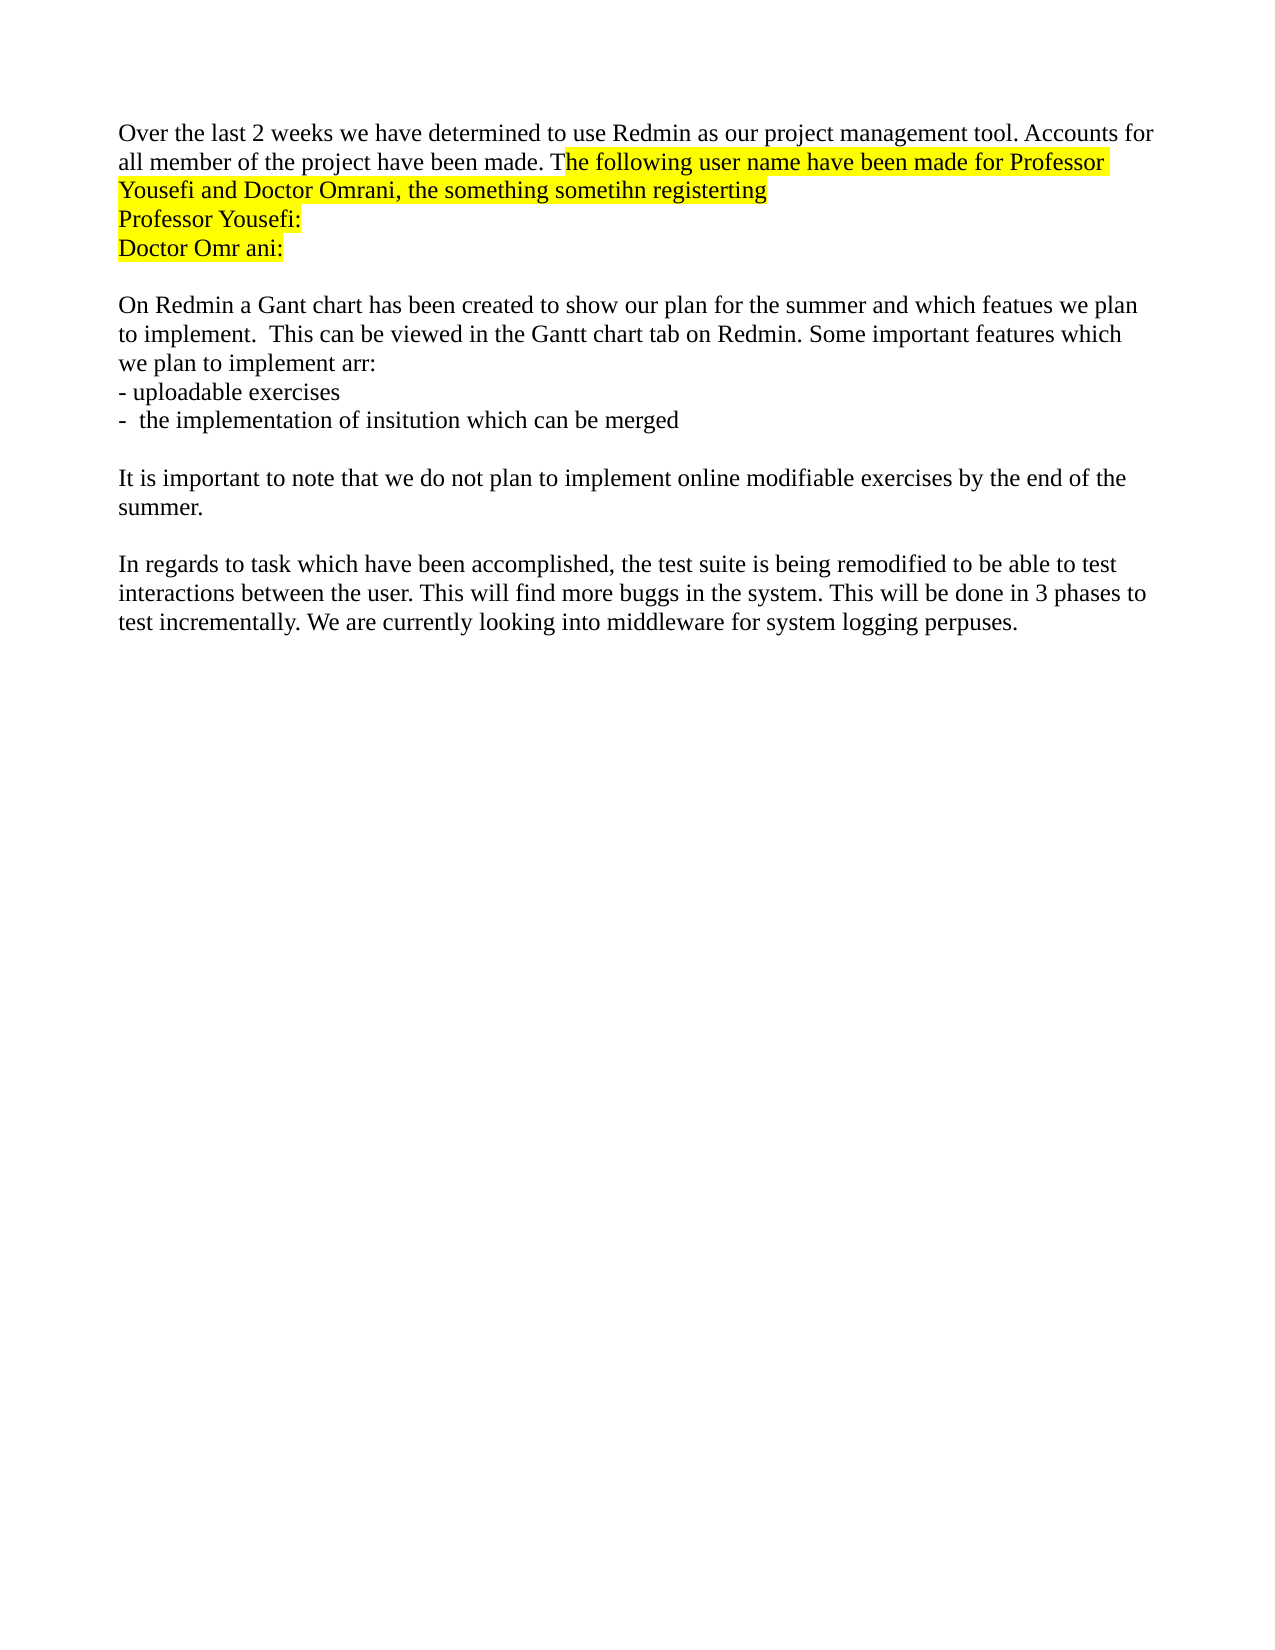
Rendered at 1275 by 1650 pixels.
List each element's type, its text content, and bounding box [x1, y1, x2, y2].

text - the implementation of insitution which can be merged [118, 406, 1157, 434]
text On Redmin a Gant chart has been created to show our plan for the summer and which featues we plan to implement. This can be viewed in the Gantt chart tab on Redmin. Some important features which we plan to implement arr: [118, 291, 1157, 377]
text Over the last 2 weeks we have determined to use Redmin as our project management tool. Accounts for all member of the project have been made. The following user name have been made for Professor Yousefi and Doctor Omrani, the something sometihn registerting [118, 118, 1157, 204]
text In regards to task which have been accomplished, the test suite is being remodified to be able to test interactions between the user. This will find more buggs in the system. This will be done in 3 phases to test incrementally. We are currently looking into middleware for system logging perpuses. [118, 549, 1157, 636]
text - uploadable exercises [118, 377, 1157, 406]
text Doctor Omr ani: [118, 233, 1157, 262]
text It is important to note that we do not plan to implement online modifiable exercises by the end of the summer. [118, 463, 1157, 521]
text Professor Yousefi: [118, 204, 1157, 233]
